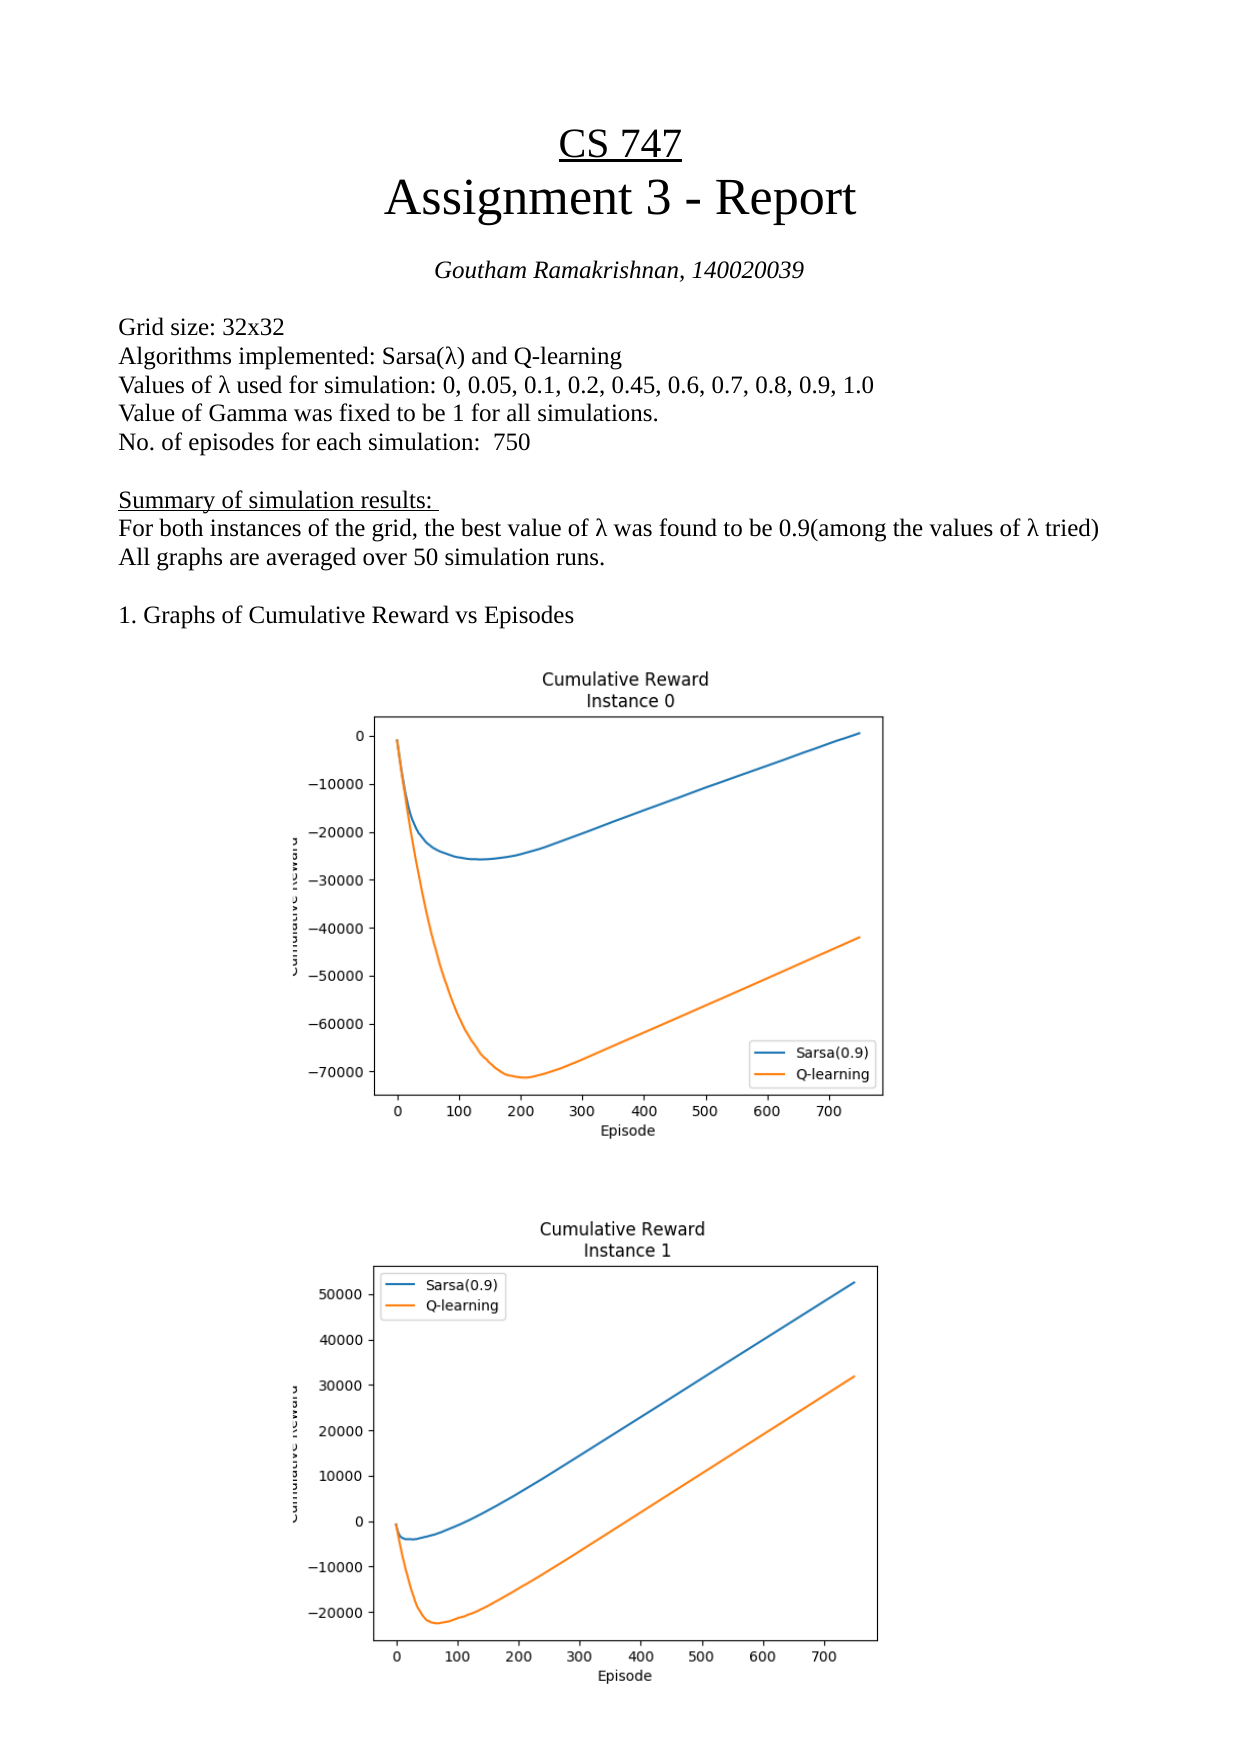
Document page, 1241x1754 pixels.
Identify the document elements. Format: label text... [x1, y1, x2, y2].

text Algorithms implemented: Sarsa(λ) and Q-learning [118, 341, 1122, 370]
text Summary of simulation results: [118, 485, 1122, 513]
picture [292, 1207, 942, 1694]
picture [292, 657, 948, 1149]
text Grid size: 32x32 [118, 312, 1122, 341]
text Value of Gamma was fixed to be 1 for all simulations. [118, 398, 1122, 427]
text 1. Graphs of Cumulative Reward vs Episodes [118, 600, 1122, 628]
text Assignment 3 - Report [118, 166, 1122, 226]
text Values of λ used for simulation: 0, 0.05, 0.1, 0.2, 0.45, 0.6, 0.7, 0.8, 0.9, 1.0 [118, 370, 1122, 398]
text All graphs are averaged over 50 simulation runs. [118, 542, 1122, 571]
text For both instances of the grid, the best value of λ was found to be 0.9(among the values of λ tried) [118, 513, 1122, 542]
text CS 747 [118, 118, 1122, 166]
text No. of episodes for each simulation: 750 [118, 427, 1122, 456]
text Goutham Ramakrishnan, 140020039 [118, 255, 1122, 283]
